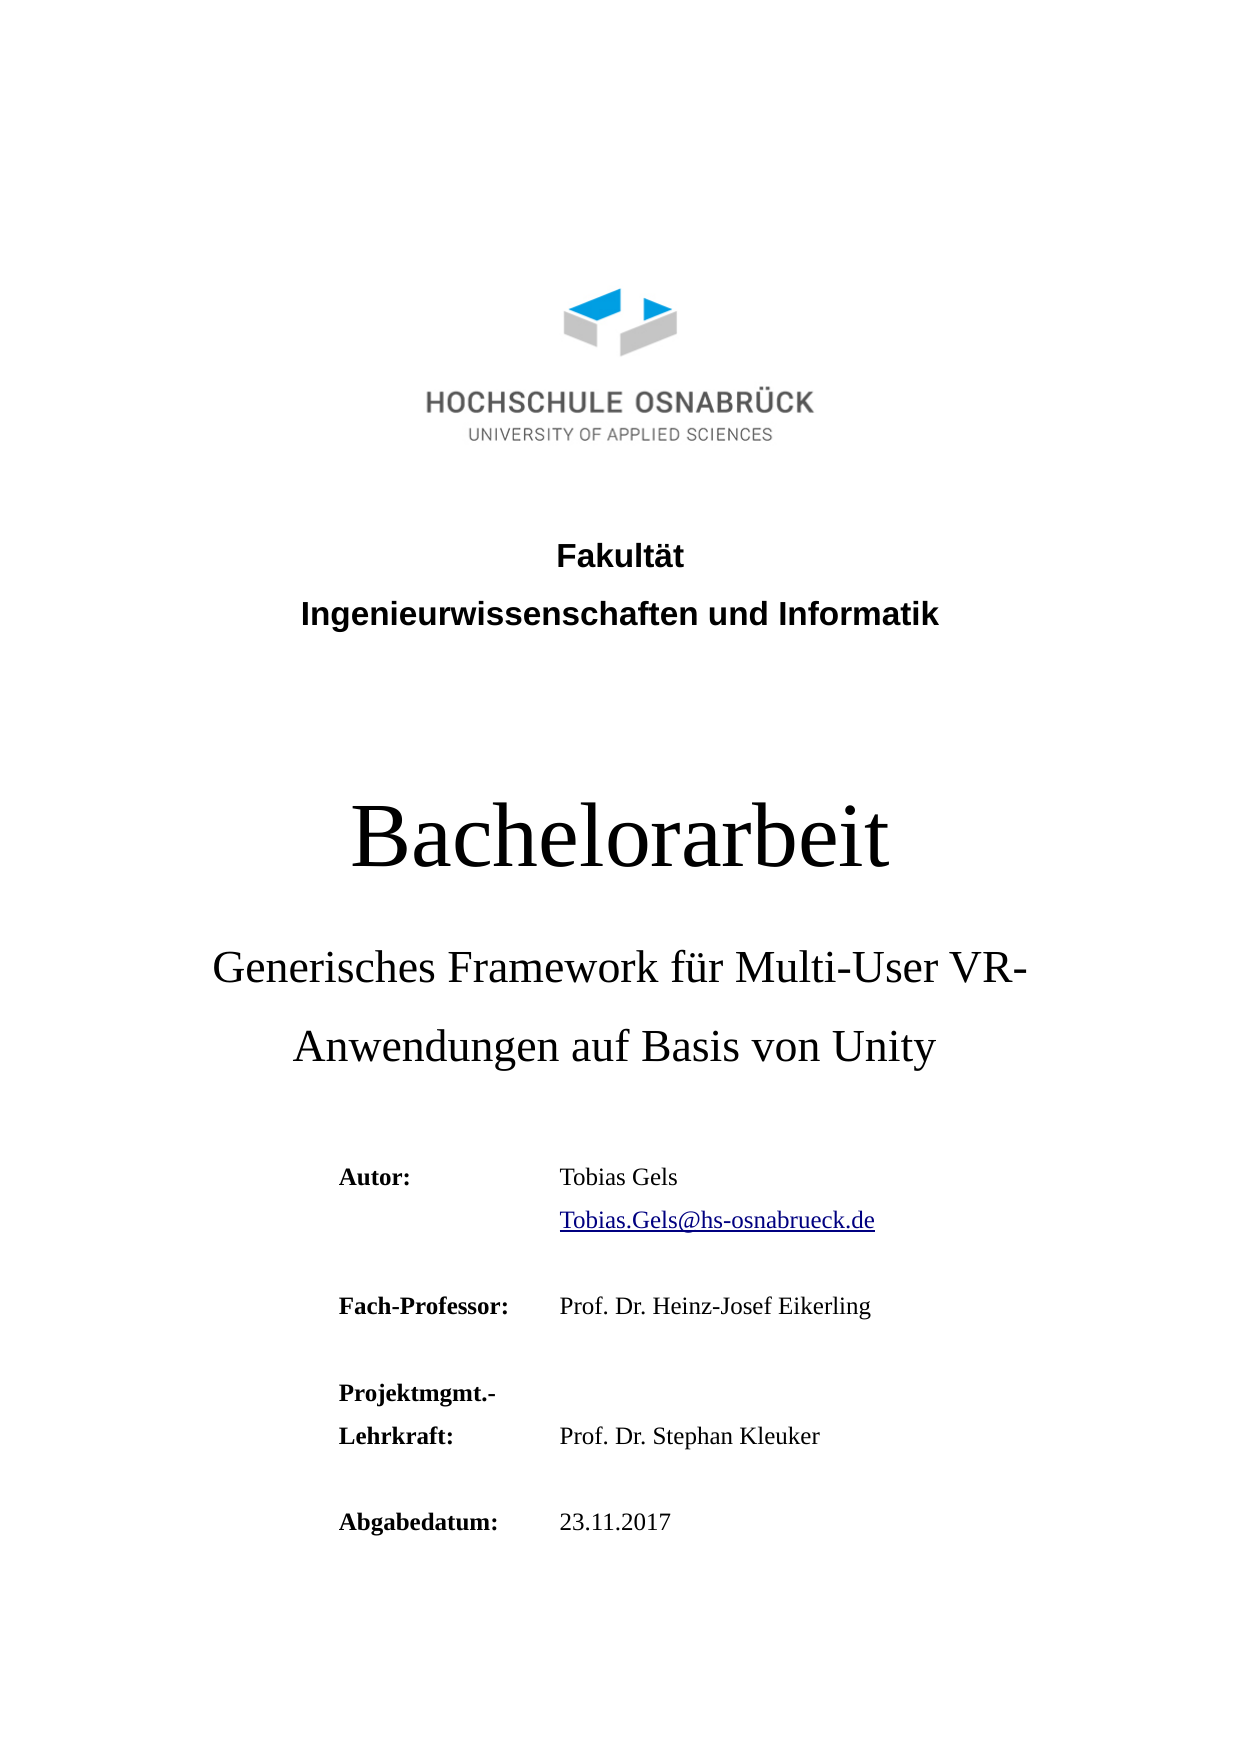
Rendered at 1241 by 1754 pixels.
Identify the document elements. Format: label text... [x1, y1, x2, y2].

text Lehrkraft: Prof. Dr. Stephan Kleuker [118, 1421, 1122, 1449]
text Ingenieurwissenschaften und Informatik [118, 594, 1122, 632]
text Generisches Framework für Multi-User VR-Anwendungen auf Basis von Unity [118, 939, 1122, 1071]
text Fach-Professor: Prof. Dr. Heinz-Josef Eikerling [118, 1291, 1122, 1320]
text Bachelorarbeit [118, 781, 1122, 886]
text Fakultät [118, 536, 1122, 575]
text Abgabedatum: 23.11.2017 [118, 1507, 1122, 1536]
text Projektmgmt.- [118, 1378, 1122, 1406]
picture [302, 269, 939, 460]
text Autor: Tobias Gels [118, 1162, 1122, 1191]
text Tobias.Gels@hs-osnabrueck.de [118, 1205, 1122, 1234]
